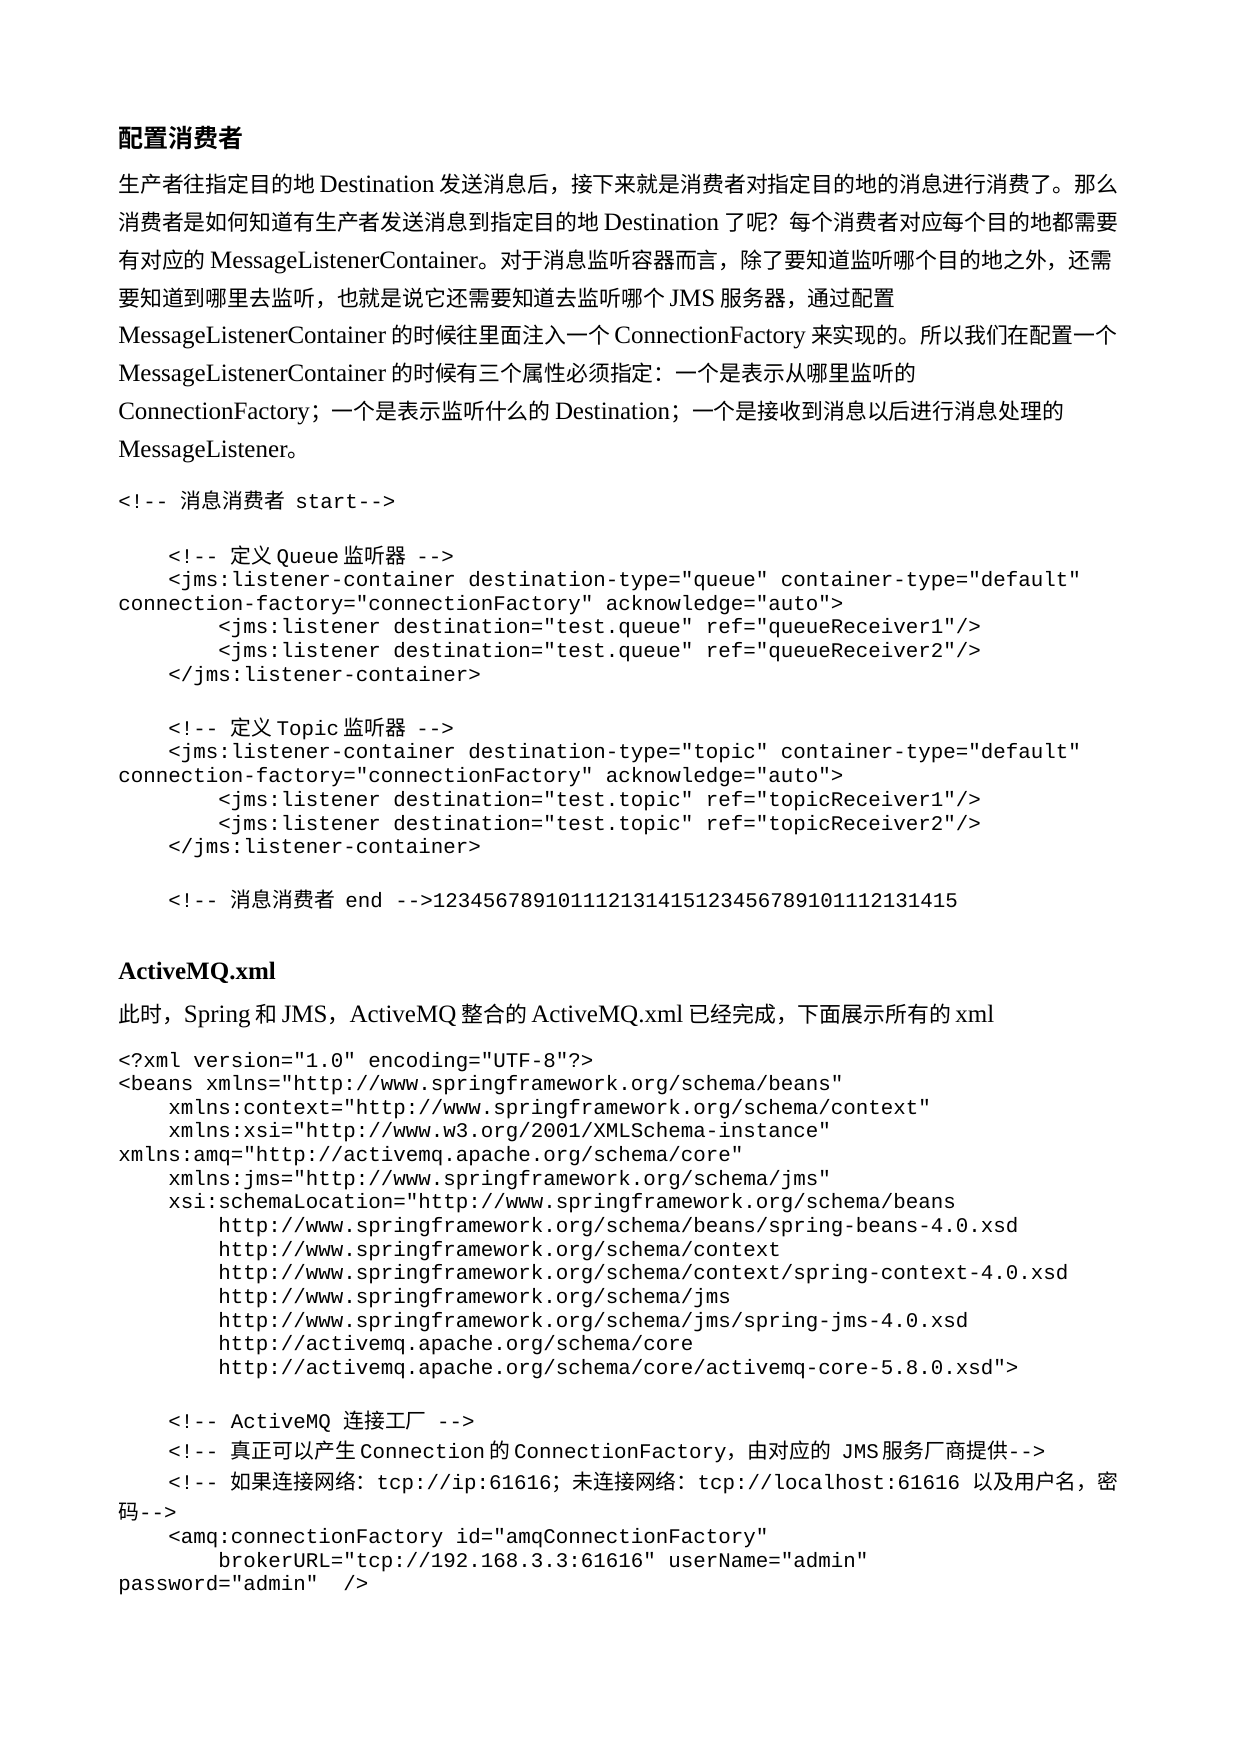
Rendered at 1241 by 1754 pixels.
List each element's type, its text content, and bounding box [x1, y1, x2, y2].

text <jms:listener destination="test.queue" ref="queueReceiver2"/> [118, 640, 1122, 664]
text </jms:listener-container> [118, 664, 1122, 687]
text http://activemq.apache.org/schema/core/activemq-core-5.8.0.xsd"> [118, 1357, 1122, 1381]
text <jms:listener destination="test.queue" ref="queueReceiver1"/> [118, 617, 1122, 640]
text http://www.springframework.org/schema/context/spring-context-4.0.xsd [118, 1262, 1122, 1286]
text <jms:listener destination="test.topic" ref="topicReceiver1"/> [118, 789, 1122, 812]
text <!-- 定义Topic监听器 --> [118, 711, 1122, 742]
text <!-- 消息消费者 end -->123456789101112131415123456789101112131415 [118, 883, 1122, 914]
text <!-- ActiveMQ 连接工厂 --> [118, 1404, 1122, 1435]
text <!-- 定义Queue监听器 --> [118, 539, 1122, 569]
text <amq:connectionFactory id="amqConnectionFactory" [118, 1526, 1122, 1549]
text <jms:listener-container destination-type="topic" container-type="default" connection-factory="connectionFactory" acknowledge="auto"> [118, 742, 1122, 789]
text <!-- 真正可以产生Connection的ConnectionFactory，由对应的 JMS服务厂商提供--> [118, 1435, 1122, 1465]
text xmlns:jms="http://www.springframework.org/schema/jms" [118, 1168, 1122, 1191]
text <beans xmlns="http://www.springframework.org/schema/beans" [118, 1073, 1122, 1097]
text </jms:listener-container> [118, 836, 1122, 860]
subtitle 配置消费者 [118, 118, 1122, 154]
text xsi:schemaLocation="http://www.springframework.org/schema/beans [118, 1191, 1122, 1215]
text 此时，Spring和JMS，ActiveMQ整合的ActiveMQ.xml已经完成，下面展示所有的xml [118, 997, 1122, 1029]
text <!-- 如果连接网络：tcp://ip:61616；未连接网络：tcp://localhost:61616 以及用户名，密码--> [118, 1465, 1122, 1526]
text xmlns:context="http://www.springframework.org/schema/context" [118, 1097, 1122, 1121]
subtitle ActiveMQ.xml [118, 956, 1122, 984]
text http://www.springframework.org/schema/jms [118, 1286, 1122, 1310]
text brokerURL="tcp://192.168.3.3:61616" userName="admin" password="admin" /> [118, 1549, 1122, 1597]
text http://www.springframework.org/schema/context [118, 1239, 1122, 1262]
text <?xml version="1.0" encoding="UTF-8"?> [118, 1049, 1122, 1073]
text 生产者往指定目的地Destination发送消息后，接下来就是消费者对指定目的地的消息进行消费了。那么消费者是如何知道有生产者发送消息到指定目的地Destination了呢？每个消费者对应每个目的地都需要有对应的MessageListenerContainer。对于消息监听容器而言，除了要知道监听哪个目的地之外，还需要知道到哪里去监听，也就是说它还需要知道去监听哪个JMS服务器，通过配置MessageListenerContainer的时候往里面注入一个ConnectionFactory来实现的。所以我们在配置一个MessageListenerContainer的时候有三个属性必须指定：一个是表示从哪里监听的ConnectionFactory；一个是表示监听什么的Destination；一个是接收到消息以后进行消息处理的MessageListener。 [118, 167, 1122, 464]
text http://www.springframework.org/schema/beans/spring-beans-4.0.xsd [118, 1215, 1122, 1239]
text xmlns:xsi="http://www.w3.org/2001/XMLSchema-instance" xmlns:amq="http://activemq.apache.org/schema/core" [118, 1121, 1122, 1168]
text <!-- 消息消费者 start--> [118, 485, 1122, 515]
text http://activemq.apache.org/schema/core [118, 1333, 1122, 1357]
text http://www.springframework.org/schema/jms/spring-jms-4.0.xsd [118, 1310, 1122, 1333]
text <jms:listener-container destination-type="queue" container-type="default" connection-factory="connectionFactory" acknowledge="auto"> [118, 569, 1122, 617]
text <jms:listener destination="test.topic" ref="topicReceiver2"/> [118, 812, 1122, 836]
